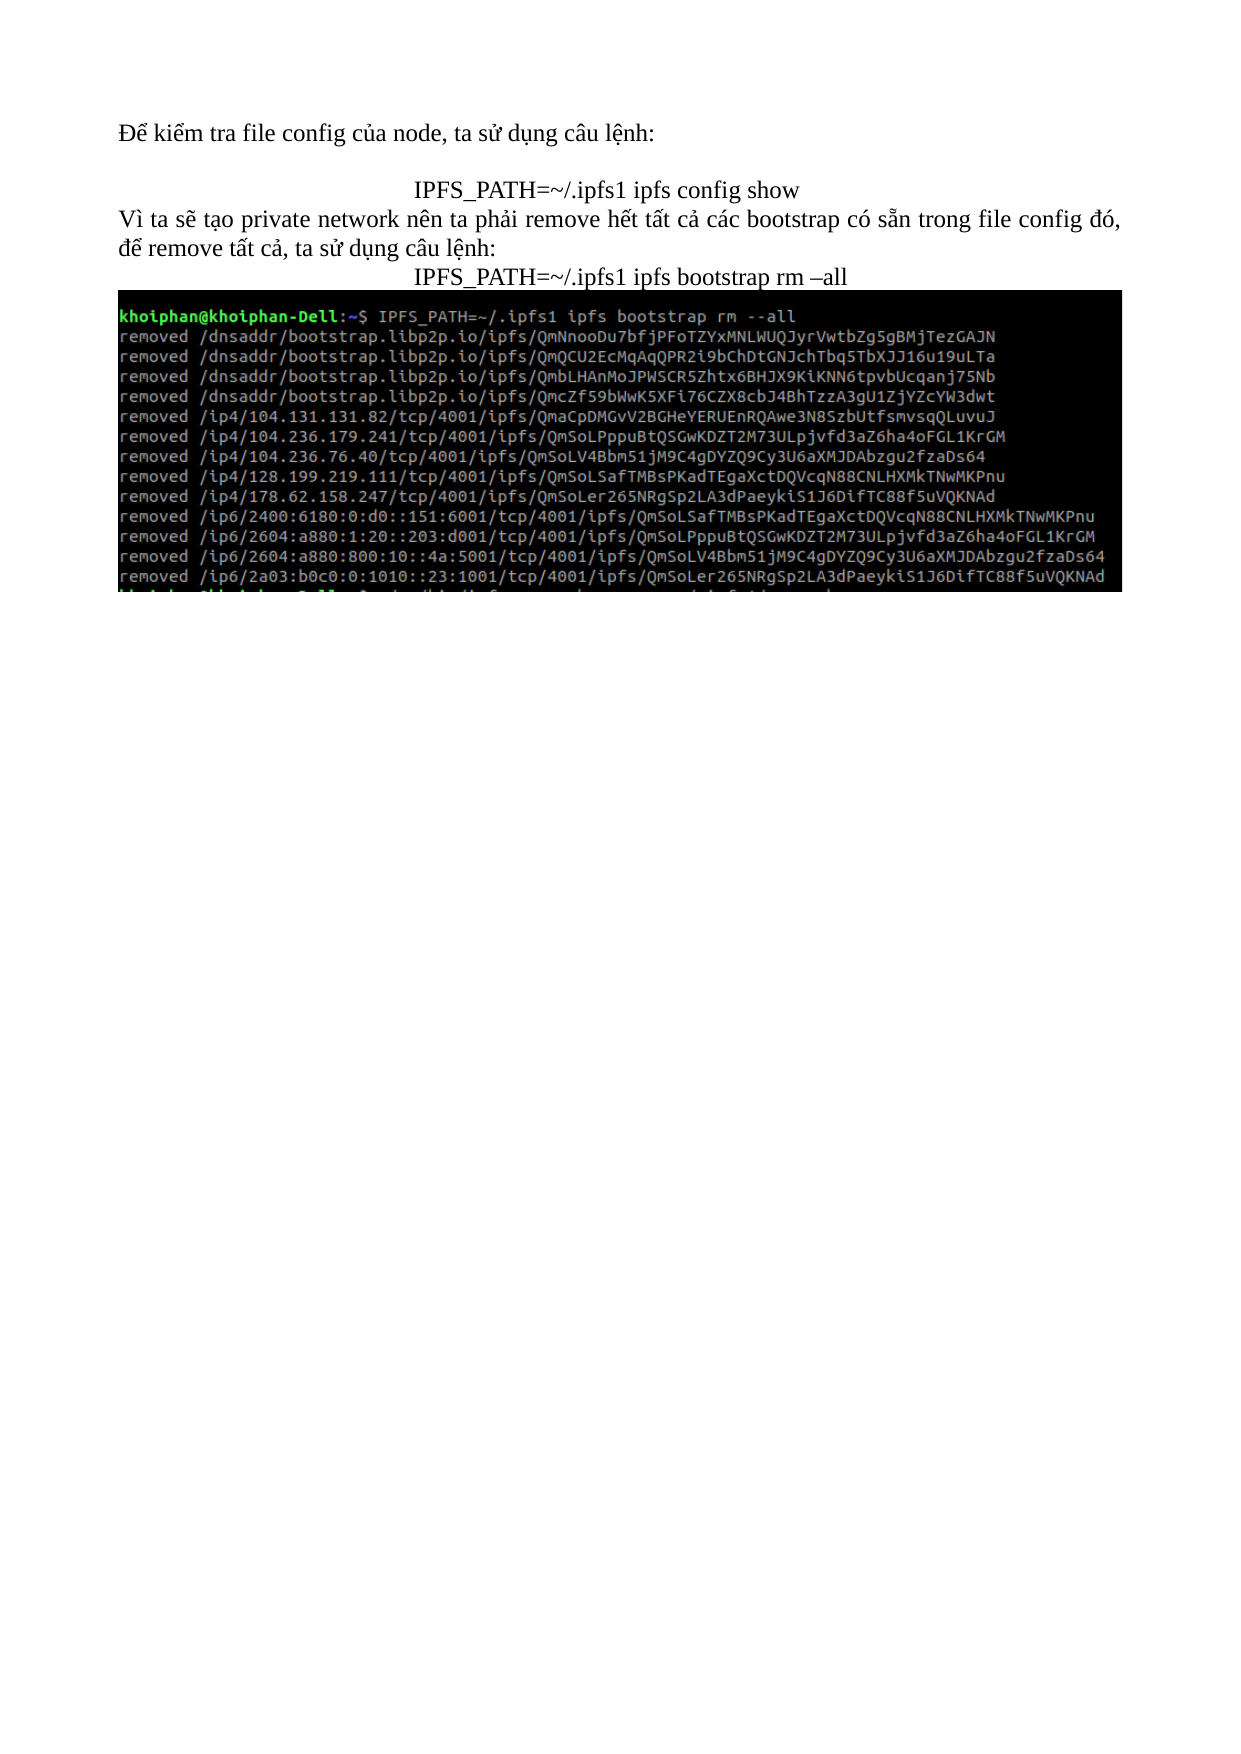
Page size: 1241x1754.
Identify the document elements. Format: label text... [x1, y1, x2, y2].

text Để kiểm tra file config của node, ta sử dụng câu lệnh: [118, 118, 1122, 147]
picture [118, 290, 1123, 592]
text Vì ta sẽ tạo private network nên ta phải remove hết tất cả các bootstrap có sẵn trong file config đó, để remove tất cả, ta sử dụng câu lệnh: [118, 204, 1122, 262]
text IPFS_PATH=~/.ipfs1 ipfs config show [118, 176, 1122, 204]
text IPFS_PATH=~/.ipfs1 ipfs bootstrap rm –all [118, 262, 1122, 290]
